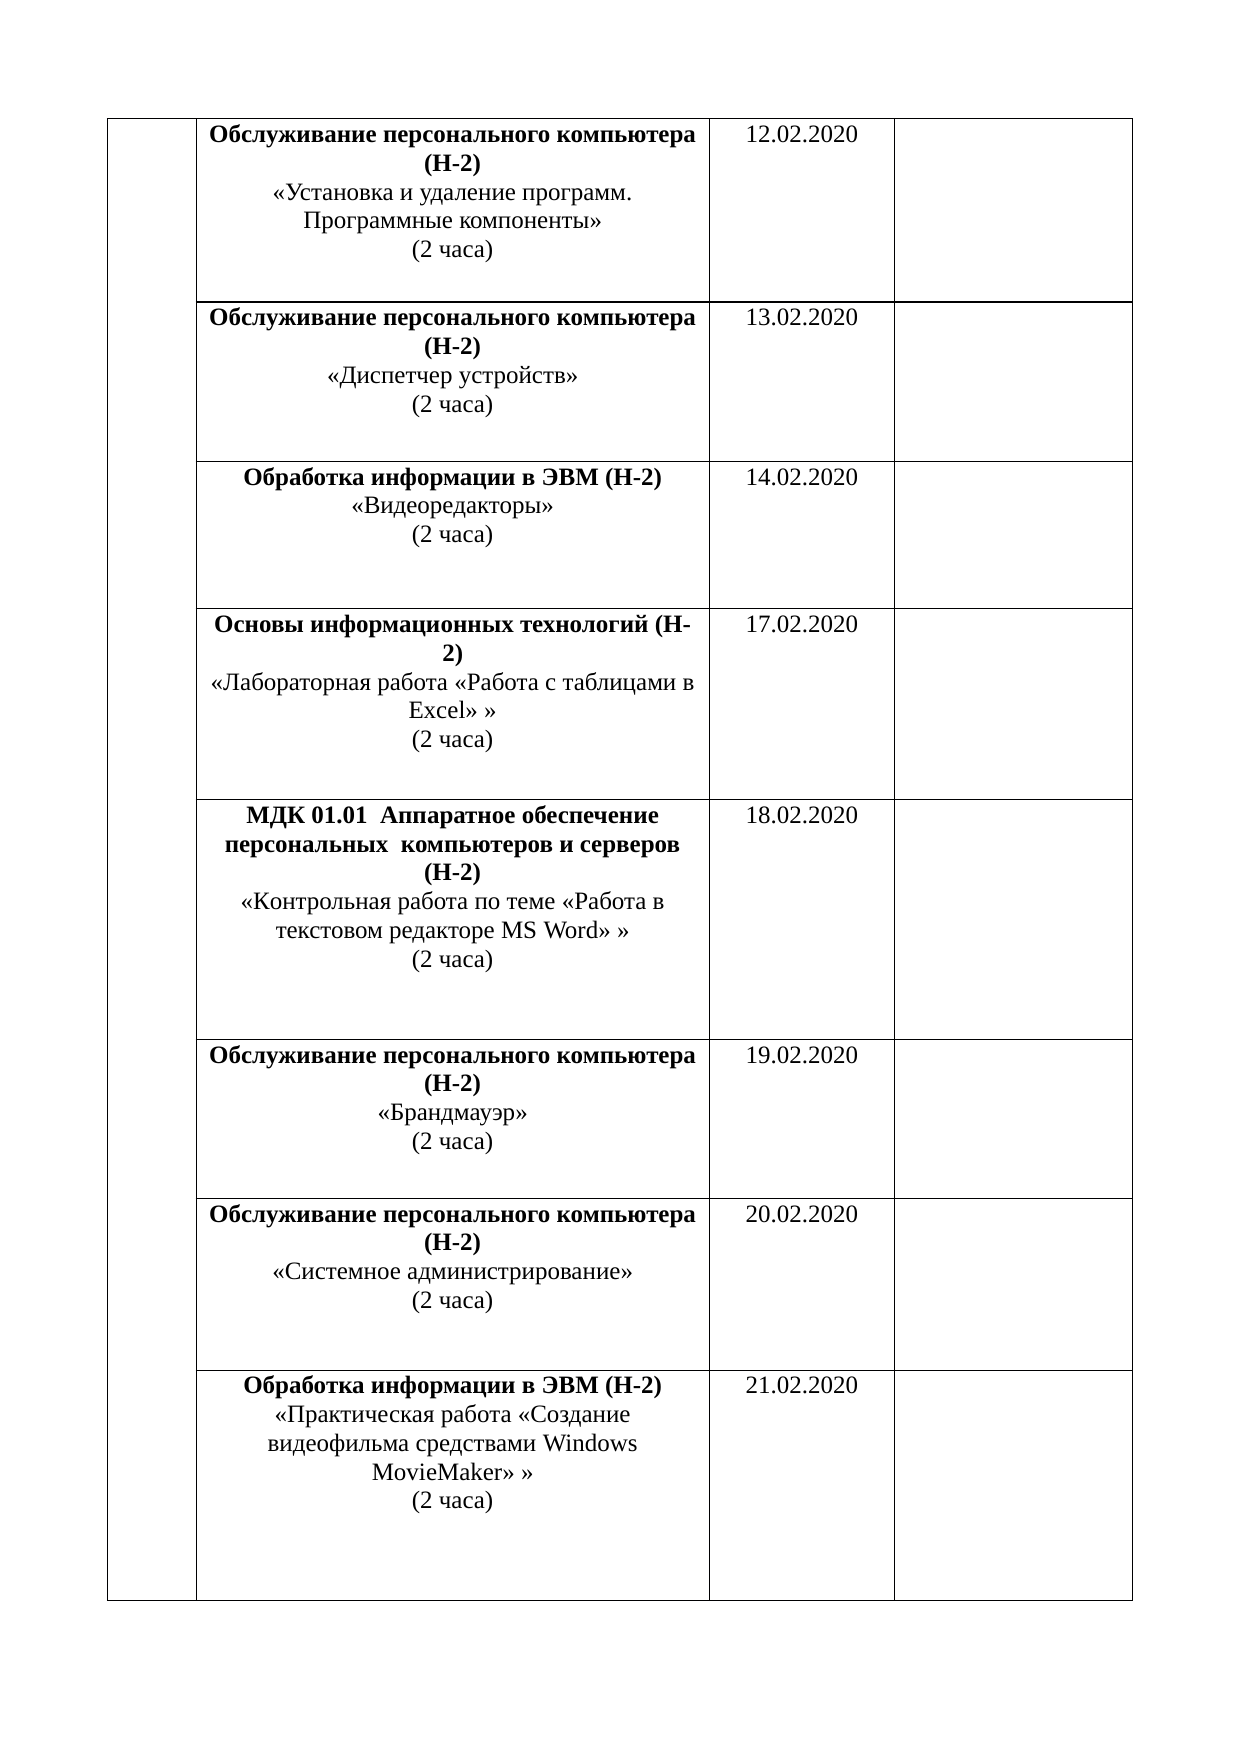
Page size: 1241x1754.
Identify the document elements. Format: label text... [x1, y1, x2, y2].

table_cell Обслуживание персонального компьютера (Н-2) «Системное администрирование» (2 часа) [197, 1199, 709, 1369]
table_cell Обработка информации в ЭВМ (Н-2) «Видеоредакторы» (2 часа) [197, 462, 709, 608]
table_cell 21.02.2020 [710, 1371, 894, 1600]
table_cell [895, 303, 1132, 461]
table_cell [895, 462, 1132, 608]
table_cell [895, 1199, 1132, 1369]
table_cell 19.02.2020 [710, 1040, 894, 1198]
table_cell [108, 119, 196, 1600]
table_cell [895, 119, 1132, 301]
table_cell Основы информационных технологий (Н-2) «Лабораторная работа «Работа с таблицами в Excel» » (2 часа) [197, 609, 709, 799]
table_cell Обслуживание персонального компьютера (Н-2) «Брандмауэр» (2 часа) [197, 1040, 709, 1198]
table_cell МДК 01.01 Аппаратное обеспечение персональных компьютеров и серверов (Н-2) «Контрольная работа по теме «Работа в текстовом редакторе MS Word» » (2 часа) [197, 800, 709, 1039]
table_cell [895, 609, 1132, 799]
table_cell Обслуживание персонального компьютера (Н-2) «Установка и удаление программ. Программные компоненты» (2 часа) [197, 119, 709, 301]
table_cell 18.02.2020 [710, 800, 894, 1039]
table_cell [895, 1371, 1132, 1600]
table_cell Обслуживание персонального компьютера (Н-2) «Диспетчер устройств» (2 часа) [197, 303, 709, 461]
table_cell 12.02.2020 [710, 119, 894, 301]
table_cell 20.02.2020 [710, 1199, 894, 1369]
table_cell 17.02.2020 [710, 609, 894, 799]
table_cell [895, 1040, 1132, 1198]
table_cell Обработка информации в ЭВМ (Н-2) «Практическая работа «Создание видеофильма средствами Windows MovieMaker» » (2 часа) [197, 1371, 709, 1600]
table_cell [895, 800, 1132, 1039]
table_cell 14.02.2020 [710, 462, 894, 608]
table_cell 13.02.2020 [710, 303, 894, 461]
